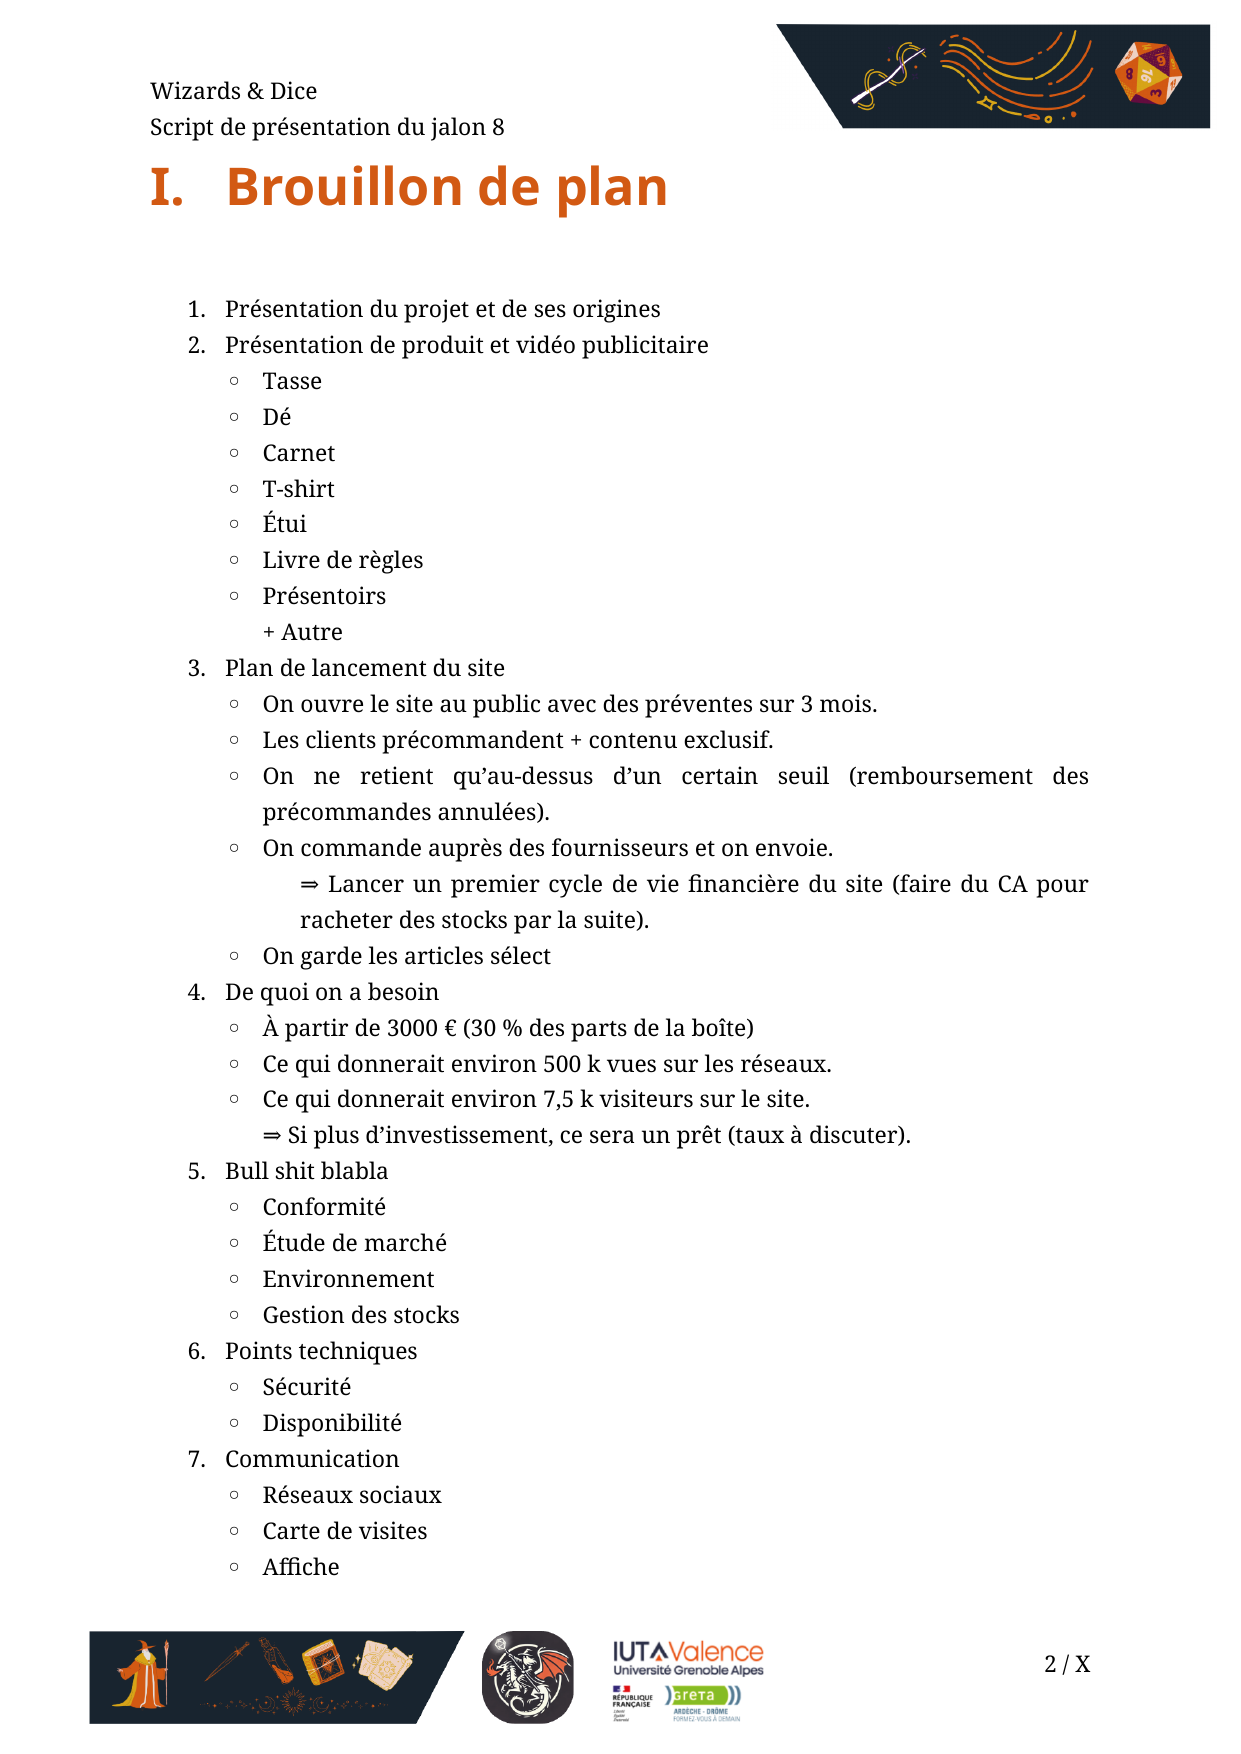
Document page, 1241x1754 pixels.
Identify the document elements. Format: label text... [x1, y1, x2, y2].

list Dé [225, 401, 1090, 432]
list On garde les articles sélect [225, 940, 1090, 971]
list + Autre [225, 616, 1090, 647]
list Tasse [225, 365, 1090, 396]
list Étude de marché [225, 1227, 1090, 1258]
list On ne retient qu’au-dessus d’un certain seuil (remboursement des précommandes annulées). [225, 760, 1090, 827]
list Ce qui donnerait environ 7,5 k visiteurs sur le site. [225, 1083, 1090, 1115]
list Affiche [225, 1551, 1090, 1582]
list Étui [225, 508, 1090, 540]
list Livre de règles [225, 544, 1090, 576]
picture [771, 21, 1218, 131]
list Ce qui donnerait environ 500 k vues sur les réseaux. [225, 1047, 1090, 1079]
list De quoi on a besoin [187, 976, 1090, 1007]
list Conformité [225, 1191, 1090, 1222]
picture [81, 1620, 788, 1733]
list Les clients précommandent + contenu exclusif. [225, 724, 1090, 755]
list Points techniques [187, 1335, 1090, 1366]
list Sécurité [225, 1371, 1090, 1402]
list Présentoirs [225, 580, 1090, 612]
list Carnet [225, 437, 1090, 468]
list Plan de lancement du site [187, 652, 1090, 683]
list On ouvre le site au public avec des préventes sur 3 mois. [225, 688, 1090, 719]
list À partir de 3000 € (30 % des parts de la boîte) [225, 1012, 1090, 1043]
list Bull shit blabla [187, 1155, 1090, 1187]
list Réseaux sociaux [225, 1479, 1090, 1510]
list Disponibilité [225, 1407, 1090, 1438]
list Communication [187, 1443, 1090, 1474]
list ⇒ Lancer un premier cycle de vie financière du site (faire du CA pour racheter des stocks par la suite). [262, 868, 1090, 935]
list T-shirt [225, 472, 1090, 504]
list ⇒ Si plus d’investissement, ce sera un prêt (taux à discuter). [225, 1119, 1090, 1151]
subtitle Brouillon de plan [150, 150, 1090, 221]
list On commande auprès des fournisseurs et on envoie. [225, 832, 1090, 863]
list Présentation de produit et vidéo publicitaire [187, 329, 1090, 360]
list Présentation du projet et de ses origines [187, 293, 1090, 324]
list Carte de visites [225, 1515, 1090, 1546]
list Gestion des stocks [225, 1299, 1090, 1330]
list Environnement [225, 1263, 1090, 1294]
